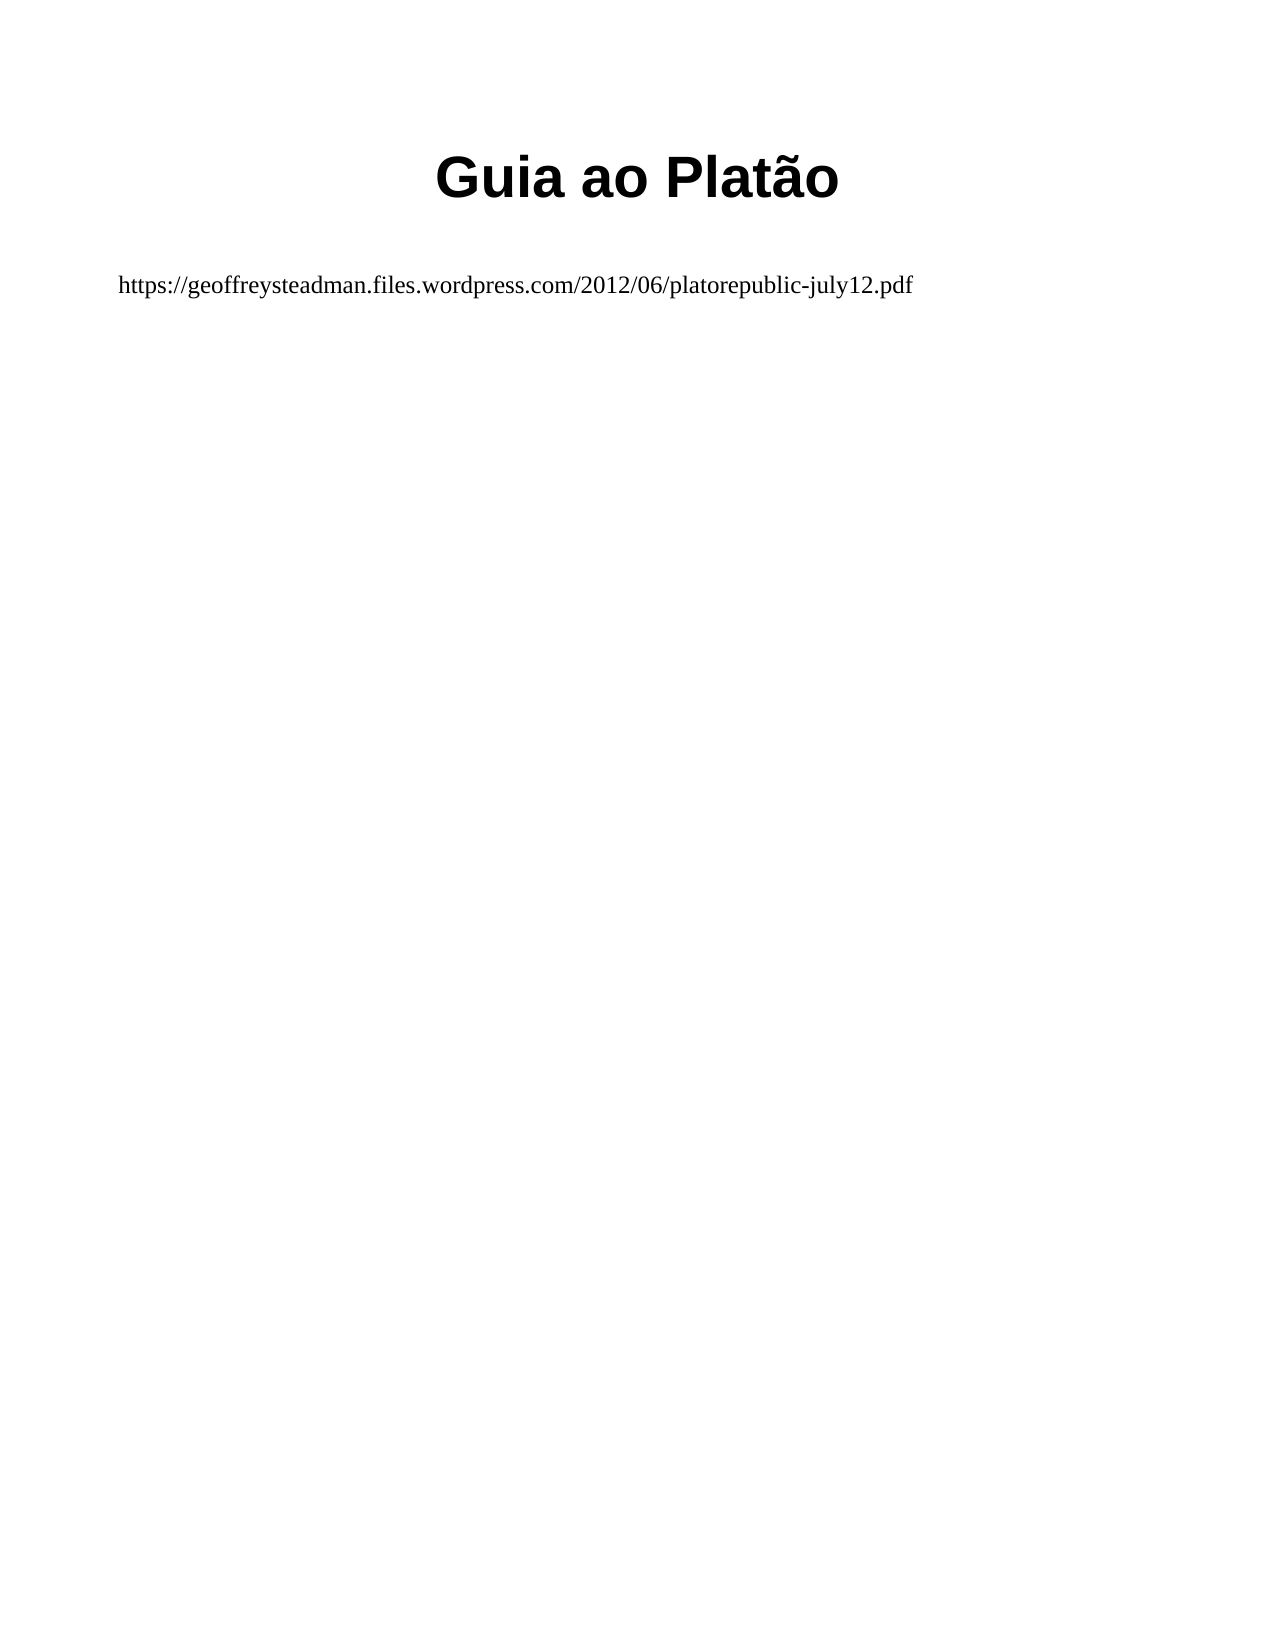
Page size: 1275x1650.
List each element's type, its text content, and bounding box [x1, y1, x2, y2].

text https://geoffreysteadman.files.wordpress.com/2012/06/platorepublic-july12.pdf [118, 270, 1157, 299]
title Guia ao Platão [118, 143, 1157, 210]
